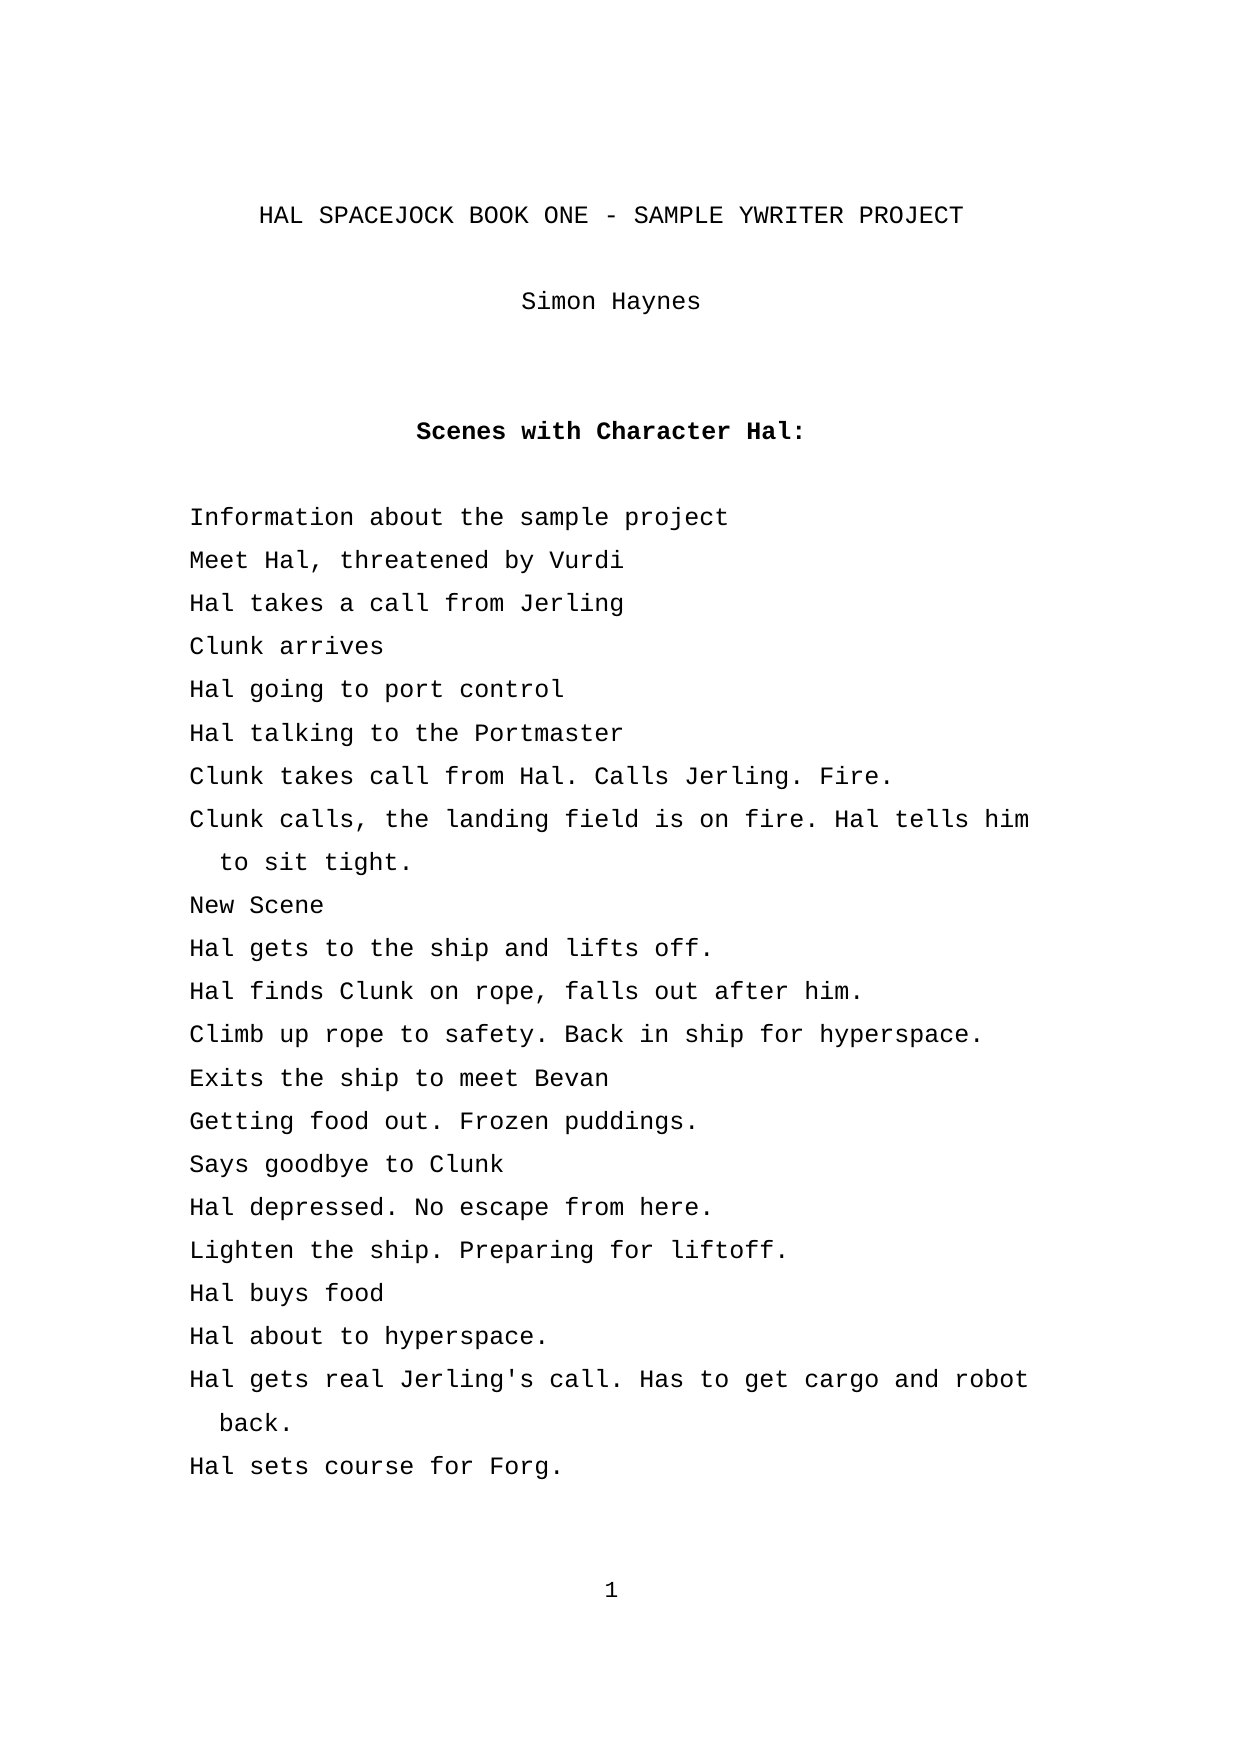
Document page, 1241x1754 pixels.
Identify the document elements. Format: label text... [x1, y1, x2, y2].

title Hal Spacejock book one - Sample yWriter Project [159, 189, 1063, 232]
text Clunk arrives [189, 620, 1063, 663]
text Says goodbye to Clunk [189, 1138, 1063, 1181]
text Hal talking to the Portmaster [189, 706, 1063, 749]
text Climb up rope to safety. Back in ship for hyperspace. [189, 1008, 1063, 1051]
text Hal going to port control [189, 663, 1063, 706]
text Hal gets to the ship and lifts off. [189, 922, 1063, 965]
subtitle Scenes with Character Hal: [159, 404, 1063, 448]
text Hal about to hyperspace. [189, 1310, 1063, 1353]
text Exits the ship to meet Bevan [189, 1051, 1063, 1094]
text Hal depressed. No escape from here. [189, 1181, 1063, 1224]
text New Scene [189, 879, 1063, 922]
text Lighten the ship. Preparing for liftoff. [189, 1224, 1063, 1267]
text Hal buys food [189, 1267, 1063, 1310]
subtitle Simon Haynes [159, 275, 1063, 318]
text Clunk calls, the landing field is on fire. Hal tells him to sit tight. [189, 793, 1063, 879]
text Clunk takes call from Hal. Calls Jerling. Fire. [189, 749, 1063, 793]
text Hal finds Clunk on rope, falls out after him. [189, 965, 1063, 1008]
text Information about the sample project [189, 491, 1063, 534]
text Hal takes a call from Jerling [189, 577, 1063, 620]
text Hal sets course for Forg. [189, 1439, 1063, 1483]
text Meet Hal, threatened by Vurdi [189, 534, 1063, 577]
text Getting food out. Frozen puddings. [189, 1094, 1063, 1138]
text Hal gets real Jerling's call. Has to get cargo and robot back. [189, 1353, 1063, 1439]
